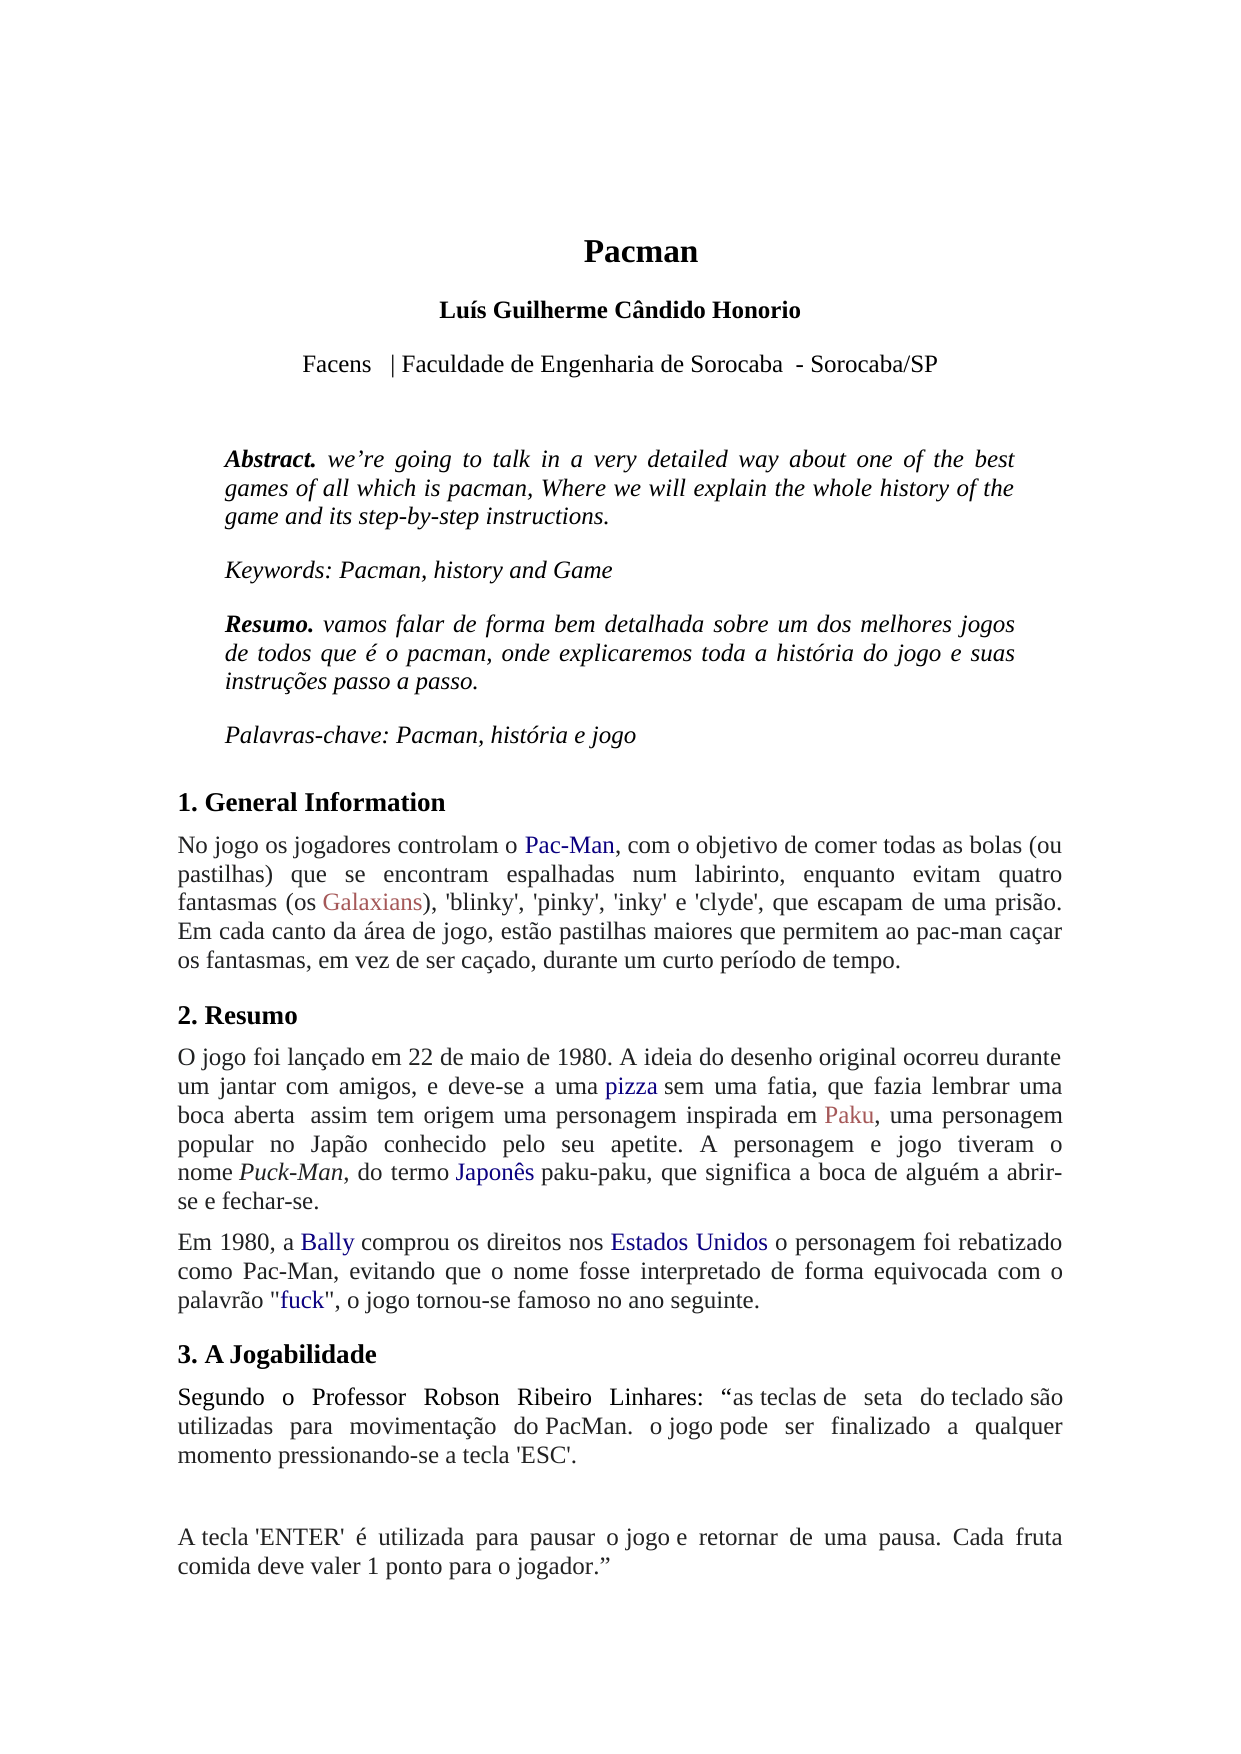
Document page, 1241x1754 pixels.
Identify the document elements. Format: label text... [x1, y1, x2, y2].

subtitle 2. Resumo [177, 999, 1063, 1030]
subtitle 1. General Information [177, 786, 1063, 817]
text Segundo o Professor Robson Ribeiro Linhares: “as teclas de seta do teclado são utilizadas para movimentação do PacMan. o jogo pode ser finalizado a qualquer momento pressionando-se a tecla 'ESC'. [177, 1382, 1063, 1468]
text No jogo os jogadores controlam o Pac-Man, com o objetivo de comer todas as bolas (ou pastilhas) que se encontram espalhadas num labirinto, enquanto evitam quatro fantasmas (os Galaxians), 'blinky', 'pinky', 'inky' e 'clyde', que escapam de uma prisão. Em cada canto da área de jogo, estão pastilhas maiores que permitem ao pac-man caçar os fantasmas, em vez de ser caçado, durante um curto período de tempo. [177, 830, 1063, 974]
text Luís Guilherme Cândido Honorio [177, 295, 1063, 324]
subtitle Pacman [177, 232, 1063, 270]
text Em 1980, a Bally comprou os direitos nos Estados Unidos o personagem foi rebatizado como Pac-Man, evitando que o nome fosse interpretado de forma equivocada com o palavrão "fuck", o jogo tornou-se famoso no ano seguinte. [177, 1227, 1063, 1314]
text Facens | Faculdade de Engenharia de Sorocaba - Sorocaba/SP [177, 349, 1063, 378]
text Palavras-chave: Pacman, história e jogo [224, 720, 1016, 749]
text O jogo foi lançado em 22 de maio de 1980. A ideia do desenho original ocorreu durante um jantar com amigos, e deve-se a uma pizza sem uma fatia, que fazia lembrar uma boca aberta assim tem origem uma personagem inspirada em Paku, uma personagem popular no Japão conhecido pelo seu apetite. A personagem e jogo tiveram o nome Puck-Man, do termo Japonês paku-paku, que significa a boca de alguém a abrir-se e fechar-se. [177, 1042, 1063, 1215]
text A tecla 'ENTER' é utilizada para pausar o jogo e retornar de uma pausa. Cada fruta comida deve valer 1 ponto para o jogador.” [177, 1522, 1063, 1580]
subtitle 3. A Jogabilidade [177, 1339, 1063, 1370]
text Resumo. vamos falar de forma bem detalhada sobre um dos melhores jogos de todos que é o pacman, onde explicaremos toda a história do jogo e suas instruções passo a passo. [224, 609, 1016, 695]
text Keywords: Pacman, history and Game [224, 555, 1016, 584]
text Abstract. we’re going to talk in a very detailed way about one of the best games of all which is pacman, Where we will explain the whole history of the game and its step-by-step instructions. [224, 444, 1016, 530]
